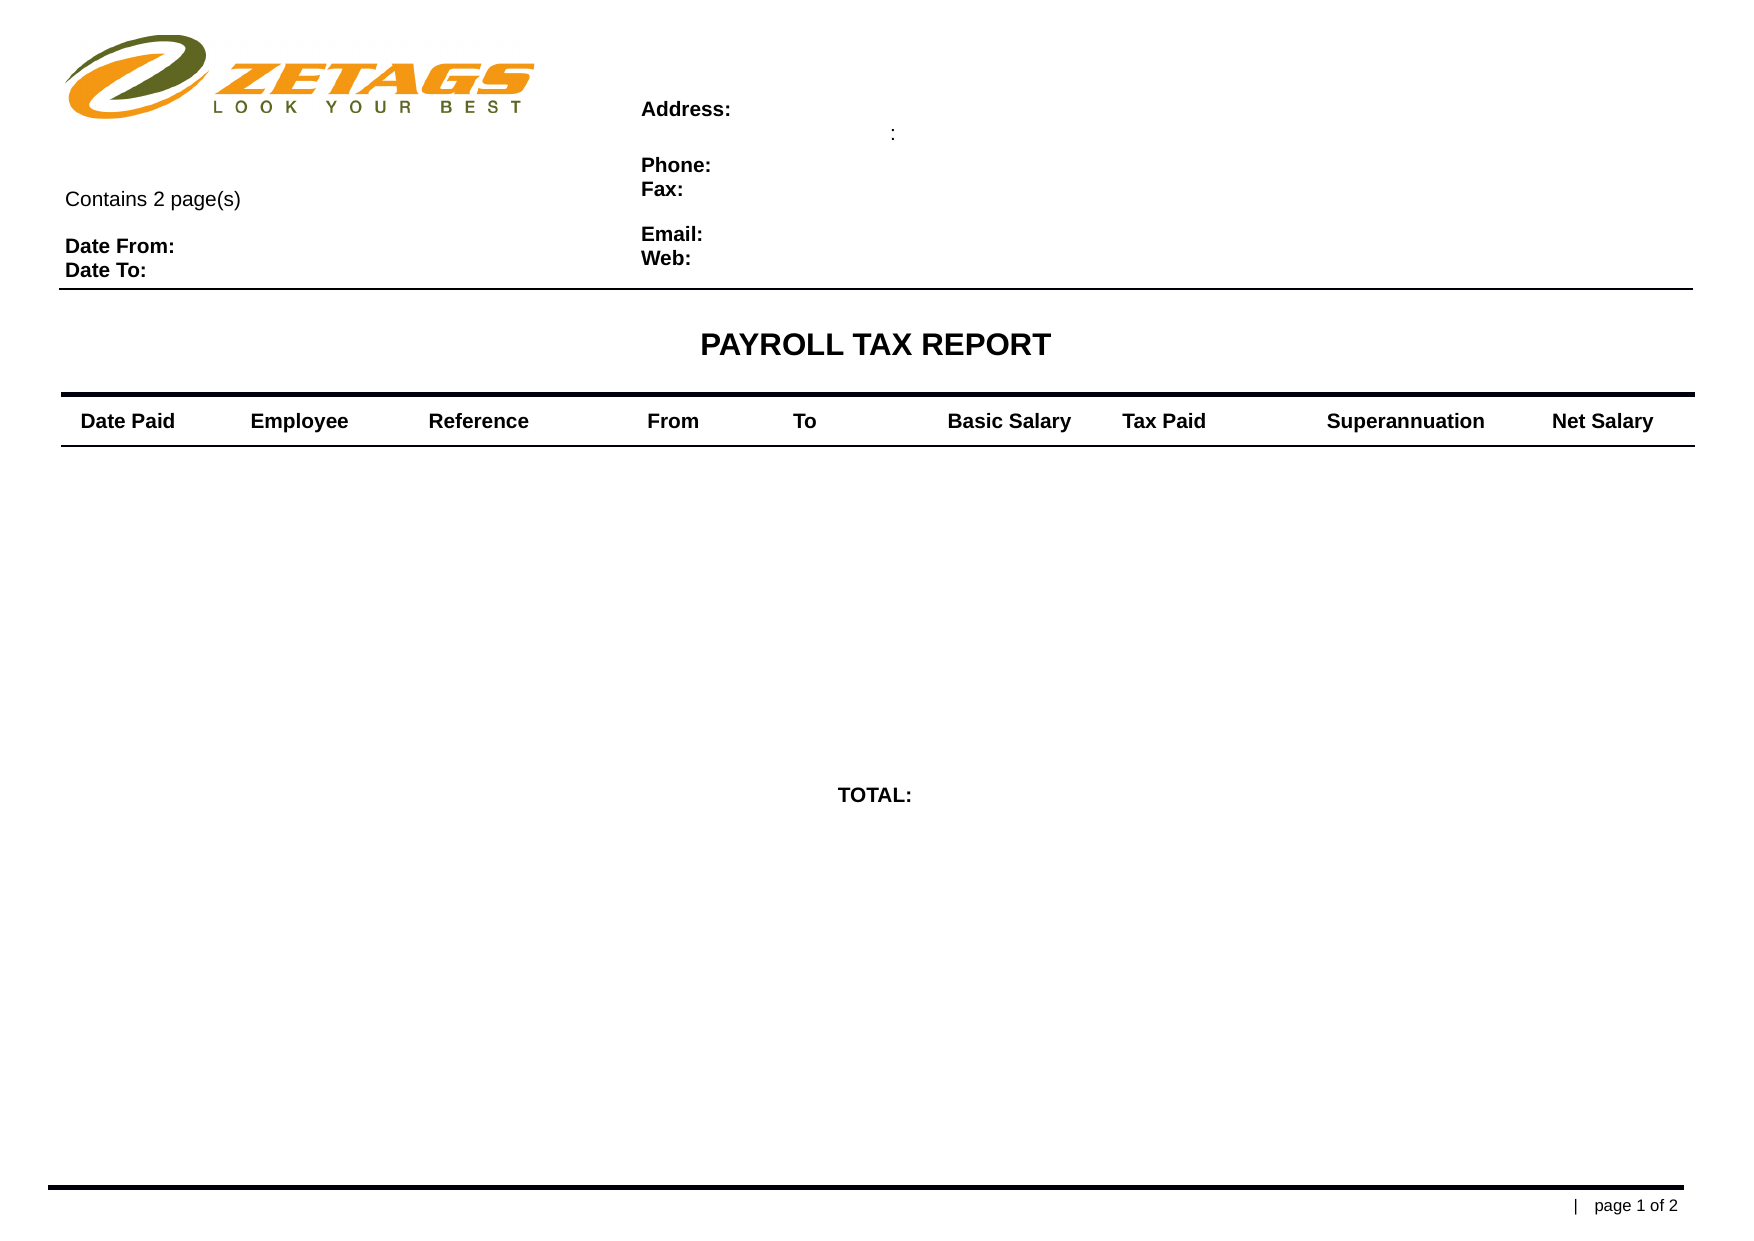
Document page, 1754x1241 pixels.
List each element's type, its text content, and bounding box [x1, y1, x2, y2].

table_cell [61, 447, 1695, 456]
table_cell <line['date']> [61, 486, 194, 577]
table_cell [769, 841, 924, 907]
table_cell <formatLang(line['super'])> [1295, 750, 1511, 841]
table_cell [1295, 577, 1511, 643]
table_header Employee [195, 397, 405, 445]
table_cell [405, 577, 623, 643]
table_cell [195, 577, 405, 643]
table_cell [924, 644, 1116, 750]
table_cell [405, 644, 623, 750]
table_cell [1295, 644, 1511, 750]
table_cell <line['emp']> [195, 486, 405, 577]
table_header Reference [405, 397, 623, 445]
table_header From [624, 397, 769, 445]
table_cell <for each='line in get_data(data['form'])'> [61, 456, 1695, 486]
table_header Net Salary [1511, 397, 1695, 445]
table_cell [195, 841, 405, 907]
table_cell [769, 577, 924, 643]
table_cell [1295, 841, 1511, 907]
table_header Date Paid [61, 397, 194, 445]
table_cell <line['number']> [405, 486, 623, 577]
table_cell [1116, 841, 1295, 907]
table_cell [195, 644, 405, 750]
table_header Tax Paid [1116, 397, 1295, 445]
table_cell <formatLang(line['super'])> [1295, 486, 1511, 577]
picture [65, 35, 535, 119]
table_cell <formatLang(line['net'])> [1511, 486, 1695, 577]
table_cell [405, 841, 623, 907]
table_header Superannuation [1295, 397, 1511, 445]
table_cell Email: <company.partner_id.email or ''> Web: <company.partner_id.website or ''> [635, 207, 1693, 288]
table_cell <formatLang(line['tax'])> [1116, 750, 1295, 841]
table_cell [1116, 577, 1295, 643]
table_cell </for> [61, 577, 194, 643]
table_cell <line['from']> [624, 486, 769, 577]
table_cell </for> [61, 841, 194, 907]
table_cell [624, 841, 769, 907]
table_cell <for each='line in get_total(data['form'])'> [61, 644, 194, 750]
table_cell TOTAL: [61, 750, 924, 841]
table_cell [924, 577, 1116, 643]
table_header To [769, 397, 924, 445]
table_header Basic Salary [924, 397, 1116, 445]
table_header <company.name or ''> [635, 59, 1693, 94]
table_cell <formatLang(line['tax'])> [1116, 486, 1295, 577]
table_cell [924, 841, 1116, 907]
table_cell <formatLang(line['basic'])> [924, 486, 1116, 577]
table_header [605, 59, 635, 153]
table_cell Contains 2 page(s) Date From: <data['form']['date_start'] or ''> Date To: <data['form']['date_stop'] or ''> [59, 153, 605, 288]
table_cell [1511, 577, 1695, 643]
table_cell [605, 153, 635, 288]
table_cell Phone: <company.partner_id.phone or ''> Fax: <company.partner_id.fax or ''> [635, 153, 1693, 207]
table_cell Address: <display_address(company.partner_id)> <company.tin_label or 'TIN'>: <company.partner_id.vat or ''> [635, 94, 1693, 153]
table_cell <formatLang(line['basic'])> [924, 750, 1116, 841]
table_cell [769, 644, 924, 750]
table_cell <line['to']> [769, 486, 924, 577]
table_cell [624, 644, 769, 750]
table_cell PAYROLL TAX REPORT [59, 290, 1693, 368]
table_cell <formatLang(line['net'])> [1511, 750, 1695, 841]
table_cell [1116, 644, 1295, 750]
table_cell [624, 577, 769, 643]
table_header [59, 59, 605, 153]
table_cell [1511, 841, 1695, 907]
table_cell [1511, 644, 1695, 750]
